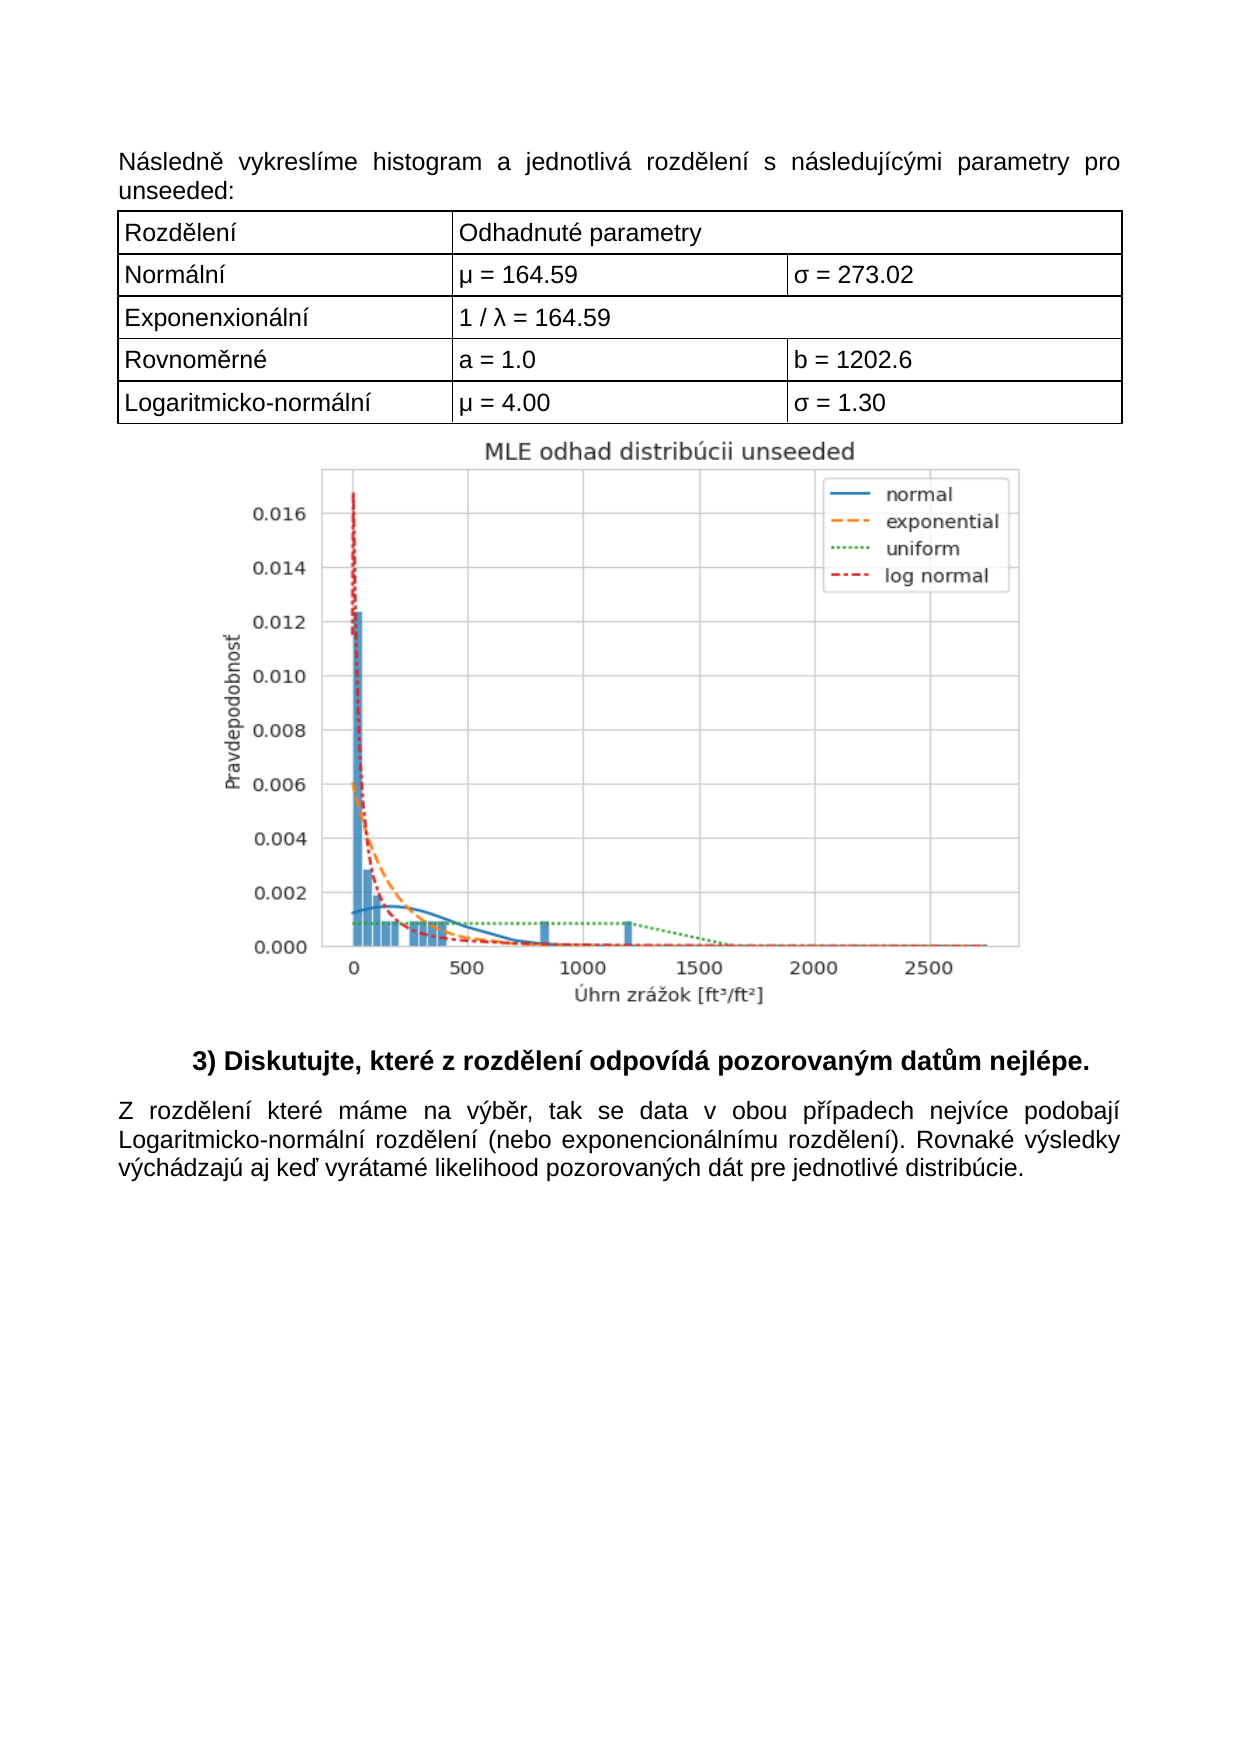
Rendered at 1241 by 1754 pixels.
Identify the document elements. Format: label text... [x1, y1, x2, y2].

table_cell Exponenxionální [119, 297, 452, 338]
table_cell a = 1.0 [453, 339, 787, 380]
picture [209, 430, 1031, 1017]
text Z rozdělení které máme na výběr, tak se data v obou případech nejvíce podobají Logaritmicko-normální rozdělení (nebo exponencionálnímu rozdělení). Rovnaké výsledky výchádzajú aj keď vyrátamé likelihood pozorovaných dát pre jednotlivé distribúcie. [118, 1096, 1122, 1182]
table_cell σ = 273.02 [788, 255, 1121, 295]
table_header Rozdělení [119, 212, 452, 253]
table_cell b = 1202.6 [788, 339, 1121, 380]
table_cell σ = 1.30 [788, 382, 1121, 422]
table_cell Rovnoměrné [119, 339, 452, 380]
table_cell Normální [119, 255, 452, 295]
text 3) Diskutujte, které z rozdělení odpovídá pozorovaným datům nejlépe. [118, 1045, 1122, 1077]
table_cell μ = 4.00 [453, 382, 787, 422]
table_header Odhadnuté parametry [453, 212, 1121, 253]
table_cell μ = 164.59 [453, 255, 787, 295]
table_cell Logaritmicko-normální [119, 382, 452, 422]
table_cell 1 / λ = 164.59 [453, 297, 1121, 338]
text Následně vykreslíme histogram a jednotlivá rozdělení s následujícými parametry pro unseeded: [118, 147, 1122, 204]
